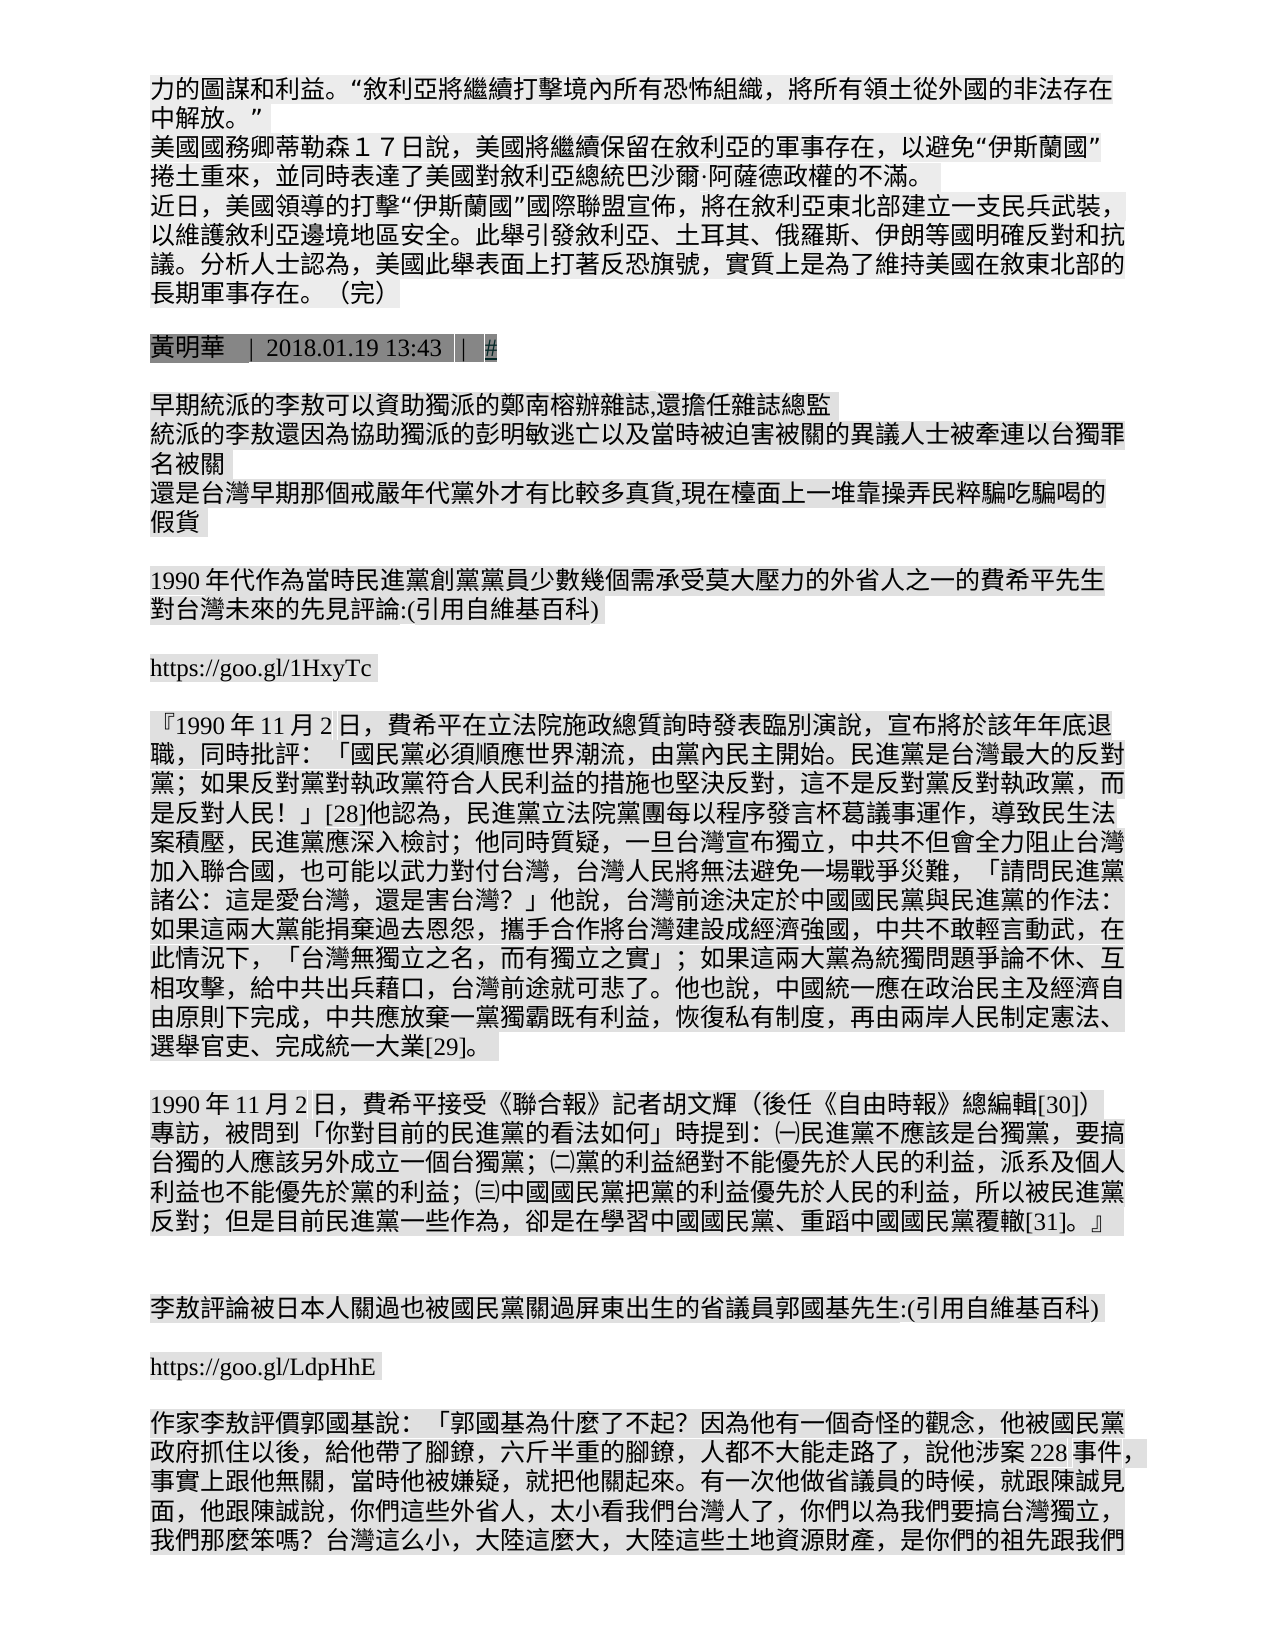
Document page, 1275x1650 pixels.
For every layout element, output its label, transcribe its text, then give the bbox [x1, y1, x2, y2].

text 黃明華 | 2018.01.19 13:43 | # [150, 333, 1125, 363]
text 力的圖謀和利益。“敘利亞將繼續打擊境內所有恐怖組織，將所有領土從外國的非法存在中解放。” 美國國務卿蒂勒森１７日說，美國將繼續保留在敘利亞的軍事存在，以避免“伊斯蘭國”捲土重來，並同時表達了美國對敘利亞總統巴沙爾·阿薩德政權的不滿。 近日，美國領導的打擊“伊斯蘭國”國際聯盟宣佈，將在敘利亞東北部建立一支民兵武裝，以維護敘利亞邊境地區安全。此舉引發敘利亞、土耳其、俄羅斯、伊朗等國明確反對和抗議。分析人士認為，美國此舉表面上打著反恐旗號，實質上是為了維持美國在敘東北部的長期軍事存在。（完） [150, 75, 1125, 308]
text 早期統派的李敖可以資助獨派的鄭南榕辦雜誌,還擔任雜誌總監 統派的李敖還因為協助獨派的彭明敏逃亡以及當時被迫害被關的異議人士被牽連以台獨罪名被關 還是台灣早期那個戒嚴年代黨外才有比較多真貨,現在檯面上一堆靠操弄民粹騙吃騙喝的假貨 1990年代作為當時民進黨創黨黨員少數幾個需承受莫大壓力的外省人之一的費希平先生對台灣未來的先見評論:(引用自維基百科) https://goo.gl/1HxyTc 『1990年11月2日，費希平在立法院施政總質詢時發表臨別演說，宣布將於該年年底退職，同時批評：「國民黨必須順應世界潮流，由黨內民主開始。民進黨是台灣最大的反對黨；如果反對黨對執政黨符合人民利益的措施也堅決反對，這不是反對黨反對執政黨，而是反對人民！」[28]他認為，民進黨立法院黨團每以程序發言杯葛議事運作，導致民生法案積壓，民進黨應深入檢討；他同時質疑，一旦台灣宣布獨立，中共不但會全力阻止台灣加入聯合國，也可能以武力對付台灣，台灣人民將無法避免一場戰爭災難，「請問民進黨諸公：這是愛台灣，還是害台灣？」他說，台灣前途決定於中國國民黨與民進黨的作法：如果這兩大黨能捐棄過去恩怨，攜手合作將台灣建設成經濟強國，中共不敢輕言動武，在此情況下，「台灣無獨立之名，而有獨立之實」；如果這兩大黨為統獨問題爭論不休、互相攻擊，給中共出兵藉口，台灣前途就可悲了。他也說，中國統一應在政治民主及經濟自由原則下完成，中共應放棄一黨獨霸既有利益，恢復私有制度，再由兩岸人民制定憲法、選舉官吏、完成統一大業[29]。 1990年11月2日，費希平接受《聯合報》記者胡文輝（後任《自由時報》總編輯[30]）專訪，被問到「你對目前的民進黨的看法如何」時提到：㈠民進黨不應該是台獨黨，要搞台獨的人應該另外成立一個台獨黨；㈡黨的利益絕對不能優先於人民的利益，派系及個人利益也不能優先於黨的利益；㈢中國國民黨把黨的利益優先於人民的利益，所以被民進黨反對；但是目前民進黨一些作為，卻是在學習中國國民黨、重蹈中國國民黨覆轍[31]。』 李敖評論被日本人關過也被國民黨關過屏東出生的省議員郭國基先生:(引用自維基百科) https://goo.gl/LdpHhE 作家李敖評價郭國基說：「郭國基為什麼了不起？因為他有一個奇怪的觀念，他被國民黨政府抓住以後，給他帶了腳鐐，六斤半重的腳鐐，人都不大能走路了，說他涉案228事件，事實上跟他無關，當時他被嫌疑，就把他關起來。有一次他做省議員的時候，就跟陳誠見面，他跟陳誠說，你們這些外省人，太小看我們台灣人了，你們以為我們要搞台灣獨立，我們那麼笨嗎？台灣這么小，大陸這麼大，大陸這些土地資源財產，是你們的祖先跟我們的祖先共同經營來創造的，為什麼我只要台灣，我不要大陸？這是我祖先留給我的財產，大陸也是我們的，也是我們台灣人的，為什麼你們老以為我們台灣人想獨立，你太小看我們了……大家見過這麼有氣魄的，這麼有眼光的，這麼有胸懷大志的台灣人嗎？這就是郭國基先生。」 [150, 363, 1125, 1555]
